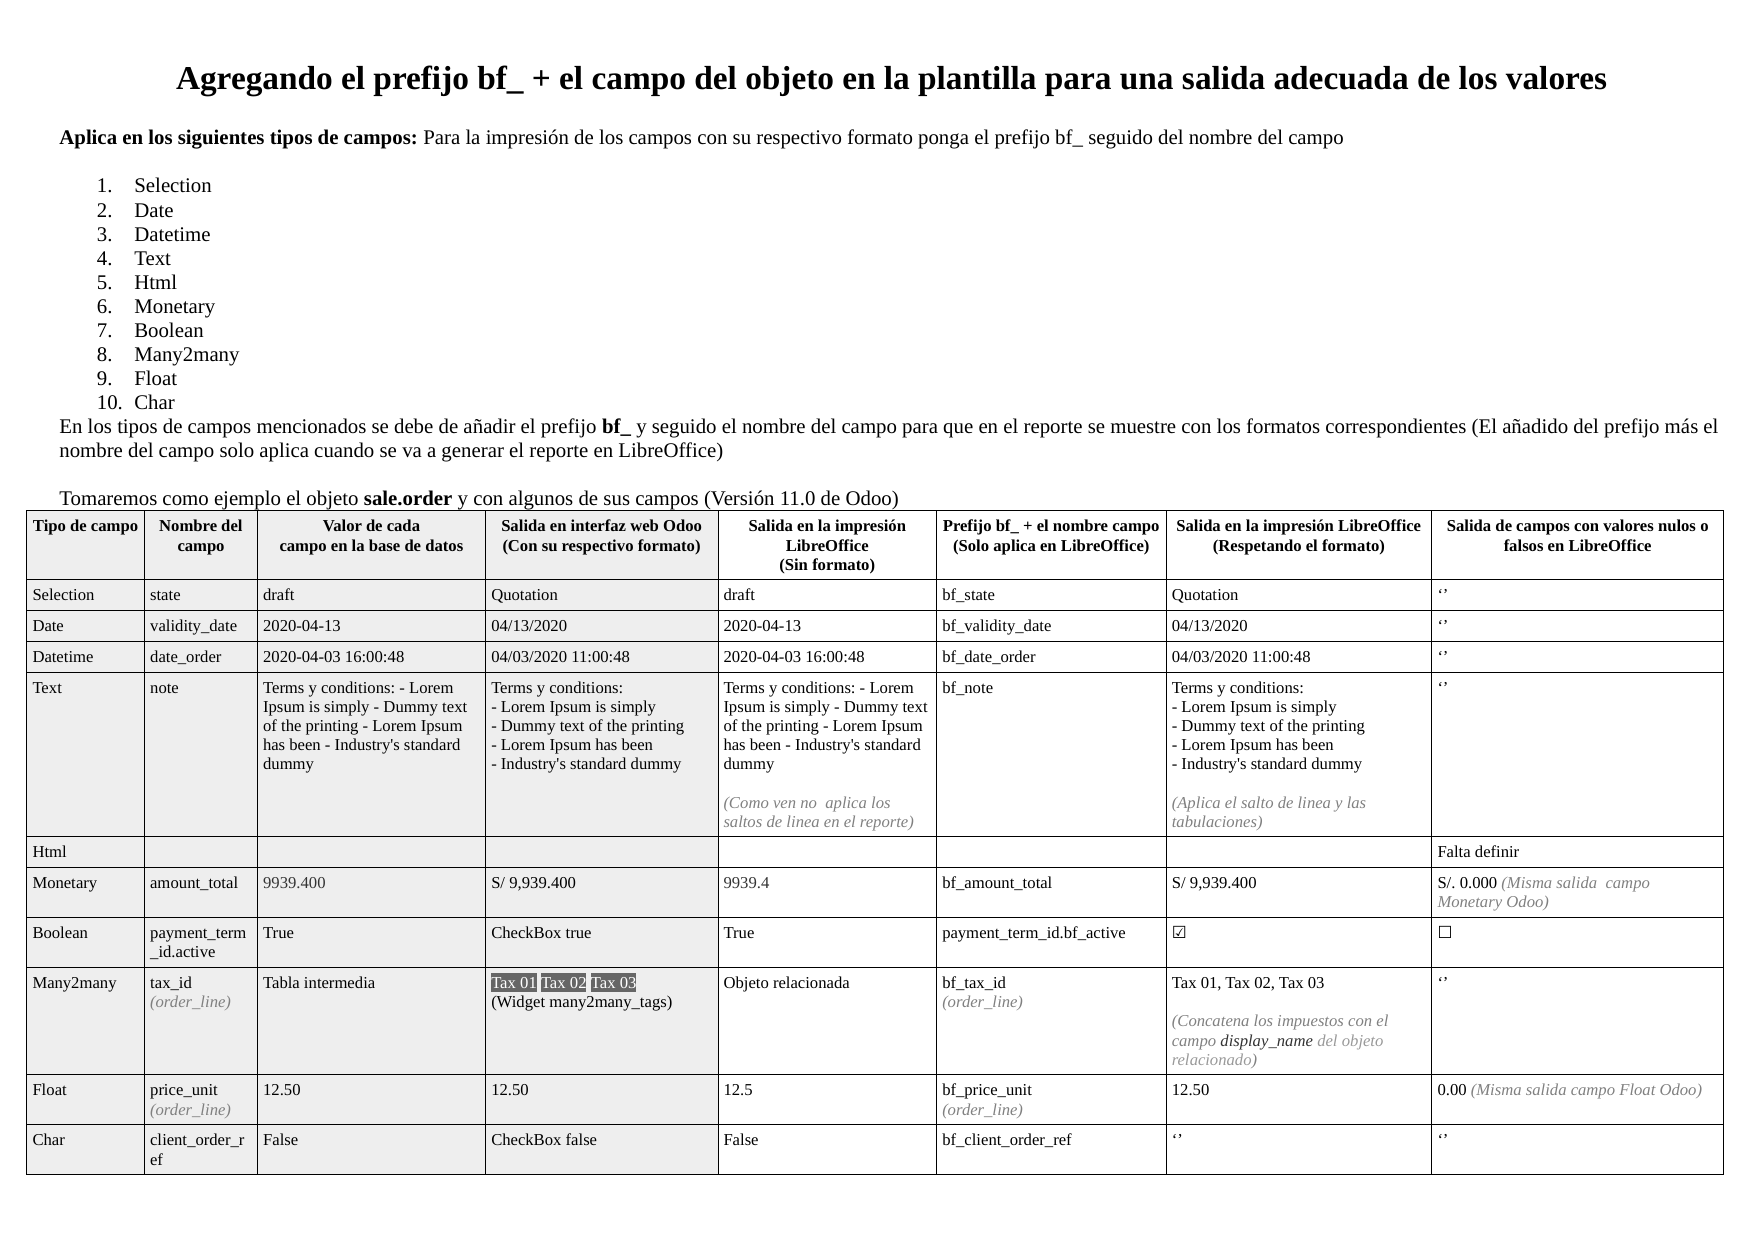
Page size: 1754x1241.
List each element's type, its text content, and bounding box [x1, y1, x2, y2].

table_header Tipo de campo [27, 511, 144, 579]
table_cell [937, 837, 1166, 867]
table_cell False [258, 1125, 485, 1174]
table_cell draft [719, 580, 936, 610]
table_cell Tabla intermedia [258, 968, 485, 1074]
table_cell [486, 837, 718, 867]
table_cell amount_total [145, 868, 257, 917]
table_cell ☑ [1167, 918, 1431, 967]
table_cell 2020-04-03 16:00:48 [258, 642, 485, 672]
table_cell Terms y conditions: - Lorem Ipsum is simply - Dummy text of the printing - Lorem Ipsum has been - Industry's standard dummy [258, 673, 485, 836]
table_cell client_order_ref [145, 1125, 257, 1174]
table_cell Quotation [1167, 580, 1431, 610]
table_cell True [258, 918, 485, 967]
text En los tipos de campos mencionados se debe de añadir el prefijo bf_ y seguido el nombre del campo para que en el reporte se muestre con los formatos correspondientes (El añadido del prefijo más el nombre del campo solo aplica cuando se va a generar el reporte en LibreOffice) [59, 414, 1724, 462]
table_cell [719, 837, 936, 867]
list Float [97, 366, 1724, 390]
table_cell ‘’ [1432, 1125, 1723, 1174]
list Monetary [97, 294, 1724, 318]
list Date [97, 197, 1724, 222]
table_cell [258, 837, 485, 867]
table_cell draft [258, 580, 485, 610]
table_cell 2020-04-13 [719, 611, 936, 641]
table_cell bf_date_order [937, 642, 1166, 672]
table_cell Terms y conditions: - Lorem Ipsum is simply - Dummy text of the printing - Lorem Ipsum has been - Industry's standard dummy [486, 673, 718, 836]
table_cell 04/03/2020 11:00:48 [486, 642, 718, 672]
table_cell Float [27, 1075, 144, 1124]
table_cell Html [27, 837, 144, 867]
table_cell CheckBox true [486, 918, 718, 967]
table_cell 2020-04-03 16:00:48 [719, 642, 936, 672]
table_header Salida en la impresión LibreOffice (Respetando el formato) [1167, 511, 1431, 579]
table_cell bf_client_order_ref [937, 1125, 1166, 1174]
table_header Salida de campos con valores nulos o falsos en LibreOffice [1432, 511, 1723, 579]
table_cell 04/13/2020 [486, 611, 718, 641]
table_header Prefijo bf_ + el nombre campo (Solo aplica en LibreOffice) [937, 511, 1166, 579]
table_cell ‘’ [1432, 580, 1723, 610]
table_cell ‘’ [1167, 1125, 1431, 1174]
table_cell Monetary [27, 868, 144, 917]
table_header Valor de cada campo en la base de datos [258, 511, 485, 579]
table_cell S/ 9,939.400 [486, 868, 718, 917]
table_cell Quotation [486, 580, 718, 610]
table_cell note [145, 673, 257, 836]
table_cell bf_note [937, 673, 1166, 836]
table_cell bf_validity_date [937, 611, 1166, 641]
table_cell validity_date [145, 611, 257, 641]
text Aplica en los siguientes tipos de campos: Para la impresión de los campos con su respectivo formato ponga el prefijo bf_ seguido del nombre del campo [59, 125, 1724, 149]
table_cell 12.50 [1167, 1075, 1431, 1124]
table_cell Selection [27, 580, 144, 610]
table_cell 04/03/2020 11:00:48 [1167, 642, 1431, 672]
table_cell 2020-04-13 [258, 611, 485, 641]
list Char [97, 390, 1724, 414]
table_cell Objeto relacionada [719, 968, 936, 1074]
table_cell price_unit (order_line) [145, 1075, 257, 1124]
table_cell Text [27, 673, 144, 836]
table_cell Date [27, 611, 144, 641]
list Boolean [97, 318, 1724, 342]
table_cell 12.50 [486, 1075, 718, 1124]
table_cell 04/13/2020 [1167, 611, 1431, 641]
table_cell Tax 01 Tax 02 Tax 03 (Widget many2many_tags) [486, 968, 718, 1074]
list Selection [97, 173, 1724, 197]
text Tomaremos como ejemplo el objeto sale.order y con algunos de sus campos (Versión 11.0 de Odoo) [59, 486, 1724, 510]
table_cell False [719, 1125, 936, 1174]
table_cell Terms y conditions: - Lorem Ipsum is simply - Dummy text of the printing - Lorem Ipsum has been - Industry's standard dummy (Aplica el salto de linea y las tabulaciones) [1167, 673, 1431, 836]
table_cell [145, 837, 257, 867]
table_cell date_order [145, 642, 257, 672]
table_cell Falta definir [1432, 837, 1723, 867]
table_cell Char [27, 1125, 144, 1174]
text Agregando el prefijo bf_ + el campo del objeto en la plantilla para una salida adecuada de los valores [59, 58, 1724, 97]
table_cell Terms y conditions: - Lorem Ipsum is simply - Dummy text of the printing - Lorem Ipsum has been - Industry's standard dummy (Como ven no aplica los saltos de linea en el reporte) [719, 673, 936, 836]
table_cell bf_price_unit (order_line) [937, 1075, 1166, 1124]
table_cell ‘’ [1432, 611, 1723, 641]
table_cell 12.5 [719, 1075, 936, 1124]
table_cell S/ 9,939.400 [1167, 868, 1431, 917]
table_cell ‘’ [1432, 673, 1723, 836]
table_cell ‘’ [1432, 642, 1723, 672]
table_header Salida en interfaz web Odoo (Con su respectivo formato) [486, 511, 718, 579]
table_header Salida en la impresión LibreOffice (Sin formato) [719, 511, 936, 579]
table_cell CheckBox false [486, 1125, 718, 1174]
table_cell S/. 0.000 (Misma salida campo Monetary Odoo) [1432, 868, 1723, 917]
table_cell Tax 01, Tax 02, Tax 03 (Concatena los impuestos con el campo display_name del objeto relacionado) [1167, 968, 1431, 1074]
table_cell 12.50 [258, 1075, 485, 1124]
table_cell 9939.400 [258, 868, 485, 917]
table_cell Datetime [27, 642, 144, 672]
table_cell 9939.4 [719, 868, 936, 917]
table_cell 0.00 (Misma salida campo Float Odoo) [1432, 1075, 1723, 1124]
table_cell Many2many [27, 968, 144, 1074]
list Datetime [97, 222, 1724, 246]
table_cell bf_state [937, 580, 1166, 610]
table_cell bf_amount_total [937, 868, 1166, 917]
table_cell [1167, 837, 1431, 867]
table_cell Boolean [27, 918, 144, 967]
table_cell payment_term_id.bf_active [937, 918, 1166, 967]
table_cell bf_tax_id (order_line) [937, 968, 1166, 1074]
table_header Nombre del campo [145, 511, 257, 579]
list Many2many [97, 342, 1724, 366]
table_cell tax_id (order_line) [145, 968, 257, 1074]
list Html [97, 270, 1724, 294]
table_cell ‘’ [1432, 968, 1723, 1074]
table_cell state [145, 580, 257, 610]
list Text [97, 246, 1724, 270]
table_cell True [719, 918, 936, 967]
table_cell ☐ [1432, 918, 1723, 967]
table_cell payment_term_id.active [145, 918, 257, 967]
